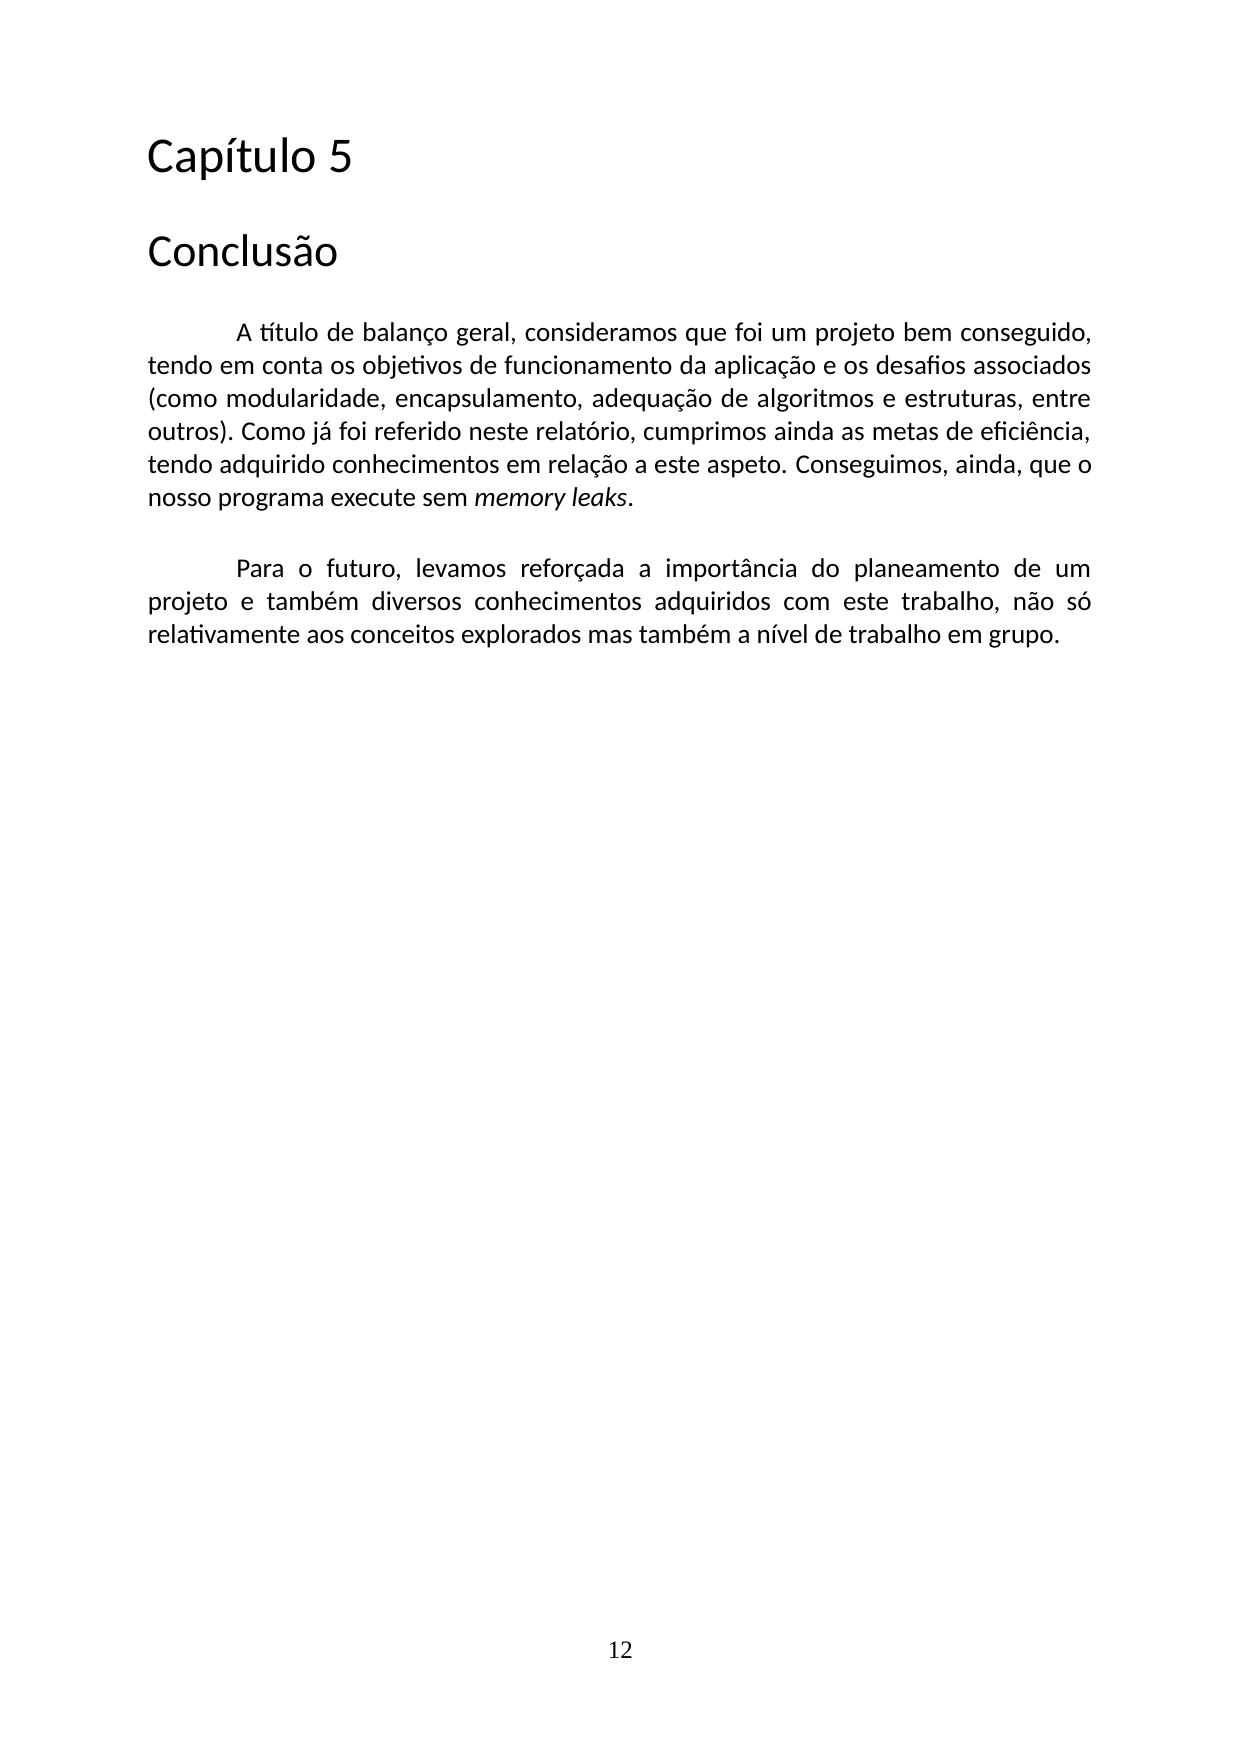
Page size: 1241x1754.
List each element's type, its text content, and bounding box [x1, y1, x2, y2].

list Conclusão [148, 222, 1093, 278]
text A título de balanço geral, consideramos que foi um projeto bem conseguido, tendo em conta os objetivos de funcionamento da aplicação e os desafios associados (como modularidade, encapsulamento, adequação de algoritmos e estruturas, entre outros). Como já foi referido neste relatório, cumprimos ainda as metas de eficiência, tendo adquirido conhecimentos em relação a este aspeto. Conseguimos, ainda, que o nosso programa execute sem memory leaks. [148, 316, 1093, 514]
text Para o futuro, levamos reforçada a importância do planeamento de um projeto e também diversos conhecimentos adquiridos com este trabalho, não só relativamente aos conceitos explorados mas também a nível de trabalho em grupo. [148, 551, 1093, 650]
list Capítulo 5 [148, 123, 1093, 184]
